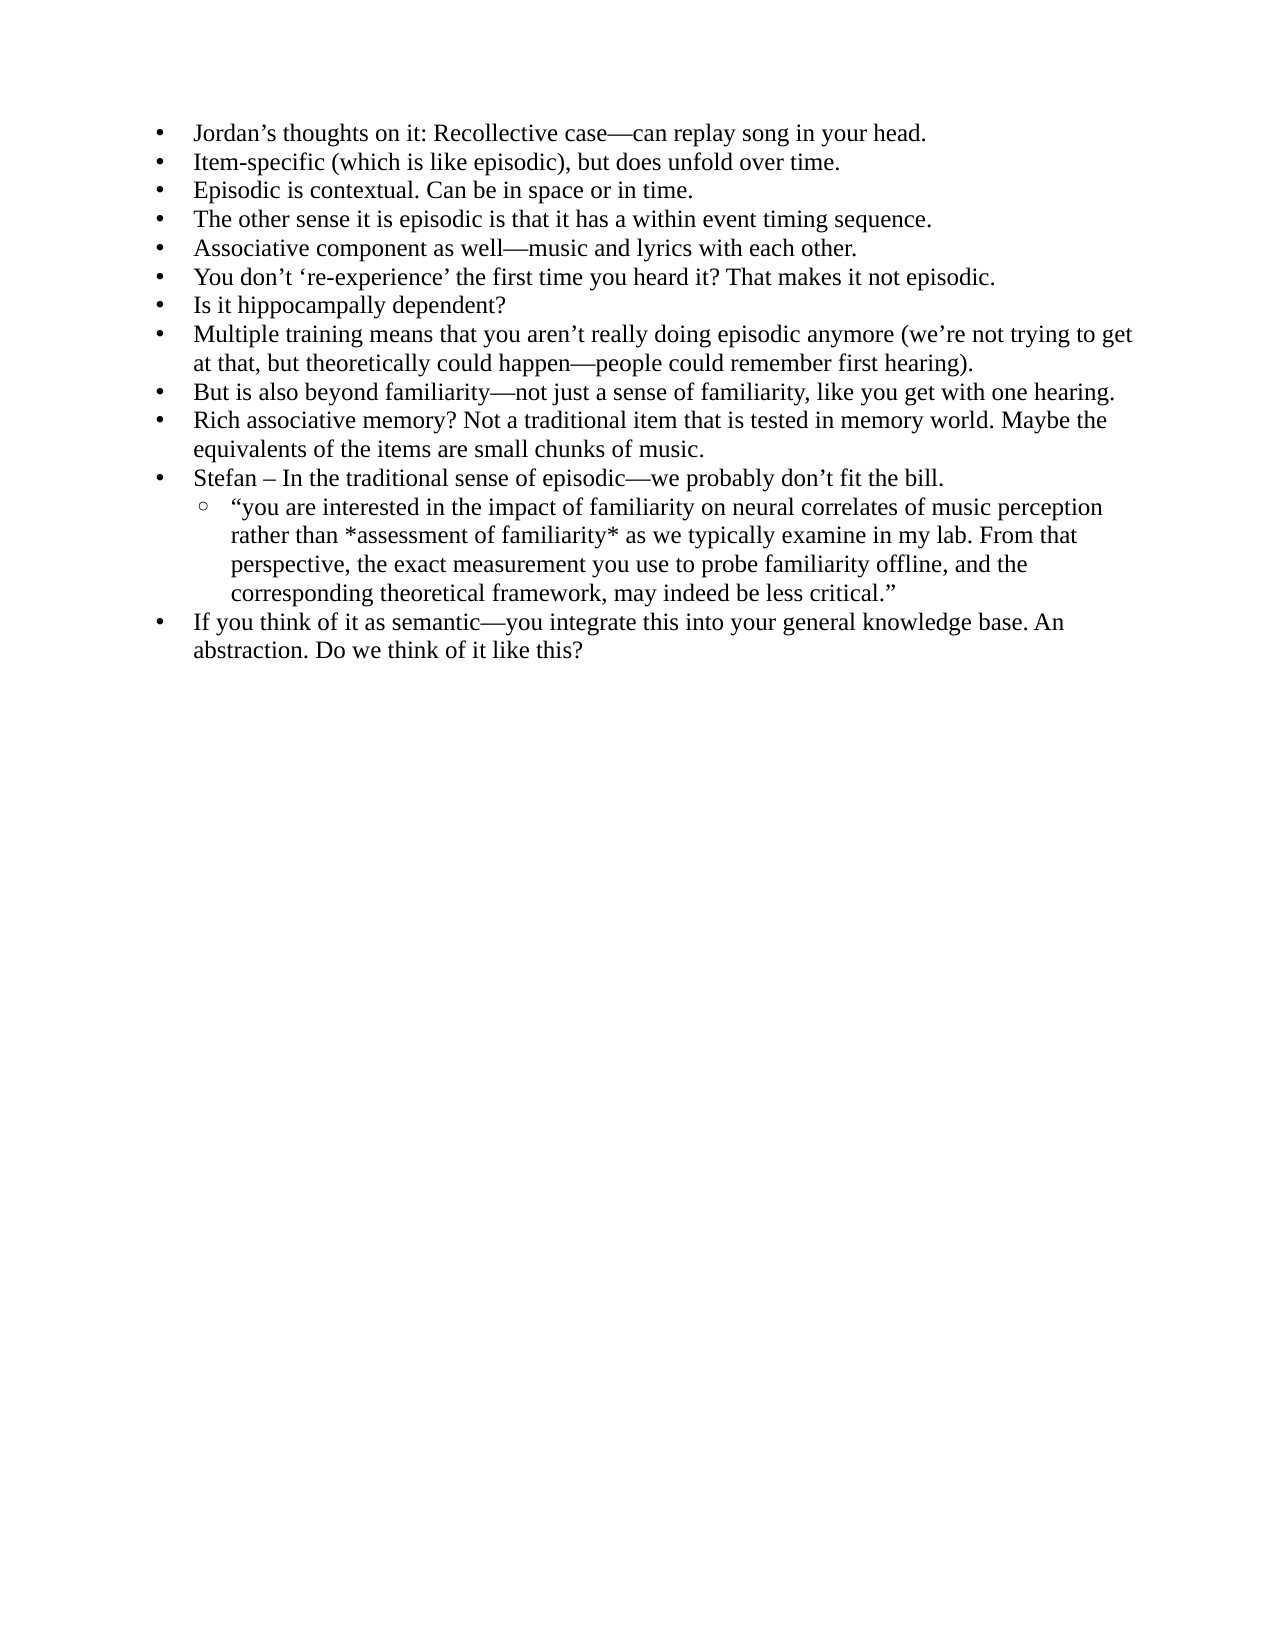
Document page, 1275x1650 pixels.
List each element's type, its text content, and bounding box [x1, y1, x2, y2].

list The other sense it is episodic is that it has a within event timing sequence. [156, 204, 1157, 233]
list Multiple training means that you aren’t really doing episodic anymore (we’re not trying to get at that, but theoretically could happen—people could remember first hearing). [156, 319, 1157, 377]
list If you think of it as semantic—you integrate this into your general knowledge base. An abstraction. Do we think of it like this? [156, 607, 1157, 664]
list Stefan – In the traditional sense of episodic—we probably don’t fit the bill. [156, 463, 1157, 492]
list But is also beyond familiarity—not just a sense of familiarity, like you get with one hearing. [156, 377, 1157, 406]
list Item-specific (which is like episodic), but does unfold over time. [156, 147, 1157, 176]
list You don’t ‘re-experience’ the first time you heard it? That makes it not episodic. [156, 262, 1157, 291]
list Rich associative memory? Not a traditional item that is tested in memory world. Maybe the equivalents of the items are small chunks of music. [156, 406, 1157, 463]
list Episodic is contextual. Can be in space or in time. [156, 176, 1157, 204]
list Is it hippocampally dependent? [156, 291, 1157, 319]
list Jordan’s thoughts on it: Recollective case—can replay song in your head. [156, 118, 1157, 147]
list “you are interested in the impact of familiarity on neural correlates of music perception rather than *assessment of familiarity* as we typically examine in my lab. From that perspective, the exact measurement you use to probe familiarity offline, and the corresponding theoretical framework, may indeed be less critical.” [193, 492, 1157, 607]
list Associative component as well—music and lyrics with each other. [156, 233, 1157, 262]
